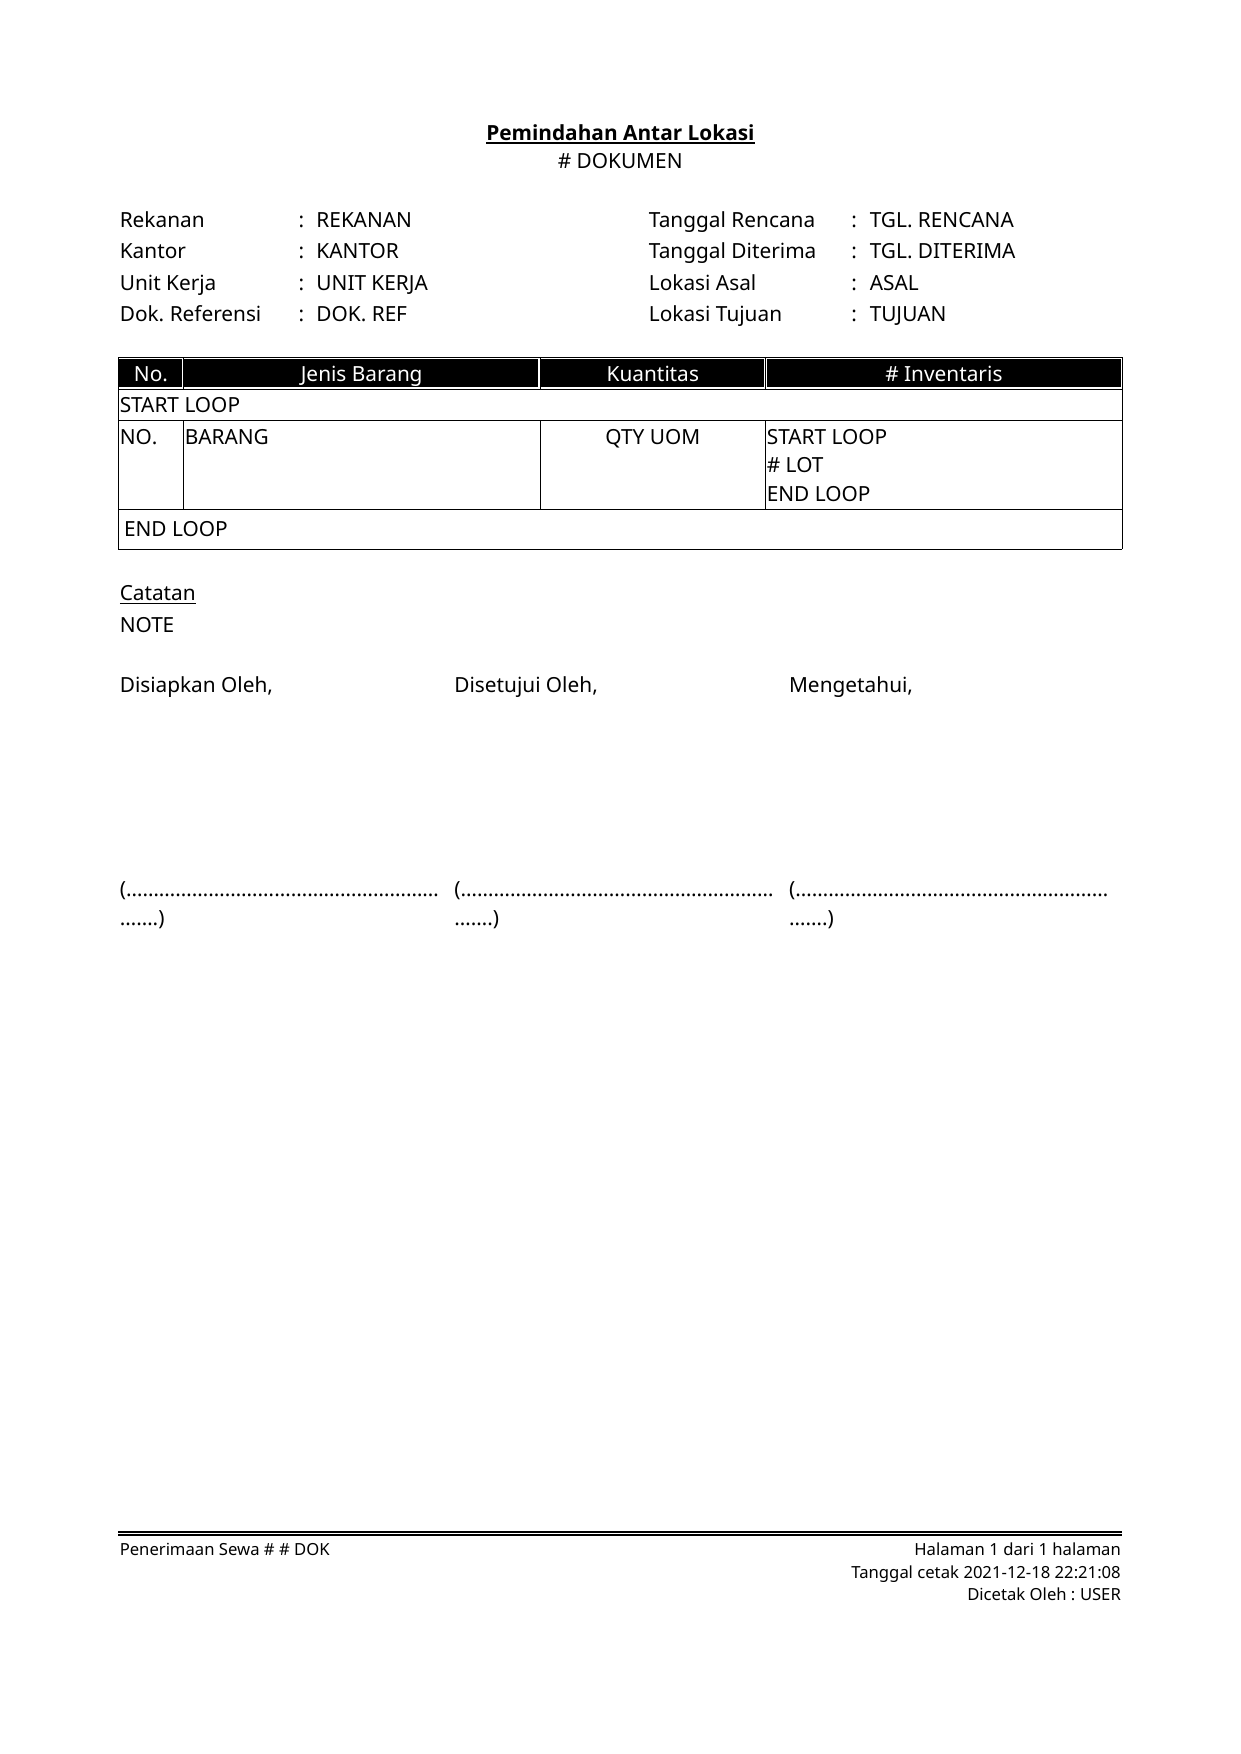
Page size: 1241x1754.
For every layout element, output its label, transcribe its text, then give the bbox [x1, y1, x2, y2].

table_cell Unit Kerja [118, 266, 287, 297]
table_header Disetujui Oleh, [453, 668, 787, 699]
table_cell END LOOP [119, 510, 1122, 548]
table_cell DOK. REF [315, 298, 647, 329]
text Pemindahan Antar Lokasi [118, 118, 1122, 147]
table_cell Kantor [118, 235, 287, 266]
table_cell Dok. Referensi [118, 298, 287, 329]
text # DOKUMEN [118, 147, 1122, 175]
table_cell QTY UOM [541, 421, 765, 508]
table_cell UNIT KERJA [315, 266, 647, 297]
table_cell [118, 700, 453, 873]
table_cell : [287, 266, 315, 297]
table_cell : [287, 235, 315, 266]
table_cell [788, 700, 1122, 873]
table_cell (……………………………………………………….) [453, 873, 787, 933]
table_cell : [839, 266, 868, 297]
table_cell NO. [119, 421, 183, 508]
table_header REKANAN [315, 204, 647, 235]
table_header Catatan [118, 577, 1122, 608]
table_cell TGL. DITERIMA [868, 235, 1122, 266]
table_header TGL. RENCANA [868, 204, 1122, 235]
table_cell ASAL [868, 266, 1122, 297]
table_cell KANTOR [315, 235, 647, 266]
table_header Rekanan [118, 204, 287, 235]
table_cell (……………………………………………………….) [788, 873, 1122, 933]
table_cell NOTE [118, 609, 1122, 640]
table_cell Lokasi Tujuan [647, 298, 839, 329]
table_cell : [839, 235, 868, 266]
table_header : [839, 204, 868, 235]
table_cell (……………………………………………………….) [118, 873, 453, 933]
table_cell Lokasi Asal [647, 266, 839, 297]
table_cell [453, 700, 787, 873]
table_cell START LOOP # LOT END LOOP [766, 421, 1122, 508]
table_cell BARANG [184, 421, 540, 508]
table_cell : [839, 298, 868, 329]
table_cell : [287, 298, 315, 329]
table_header Tanggal Rencana [647, 204, 839, 235]
table_cell START LOOP [119, 390, 1122, 420]
table_header Disiapkan Oleh, [118, 668, 453, 699]
table_cell TUJUAN [868, 298, 1122, 329]
table_header Mengetahui, [788, 668, 1122, 699]
table_cell Tanggal Diterima [647, 235, 839, 266]
table_header : [287, 204, 315, 235]
